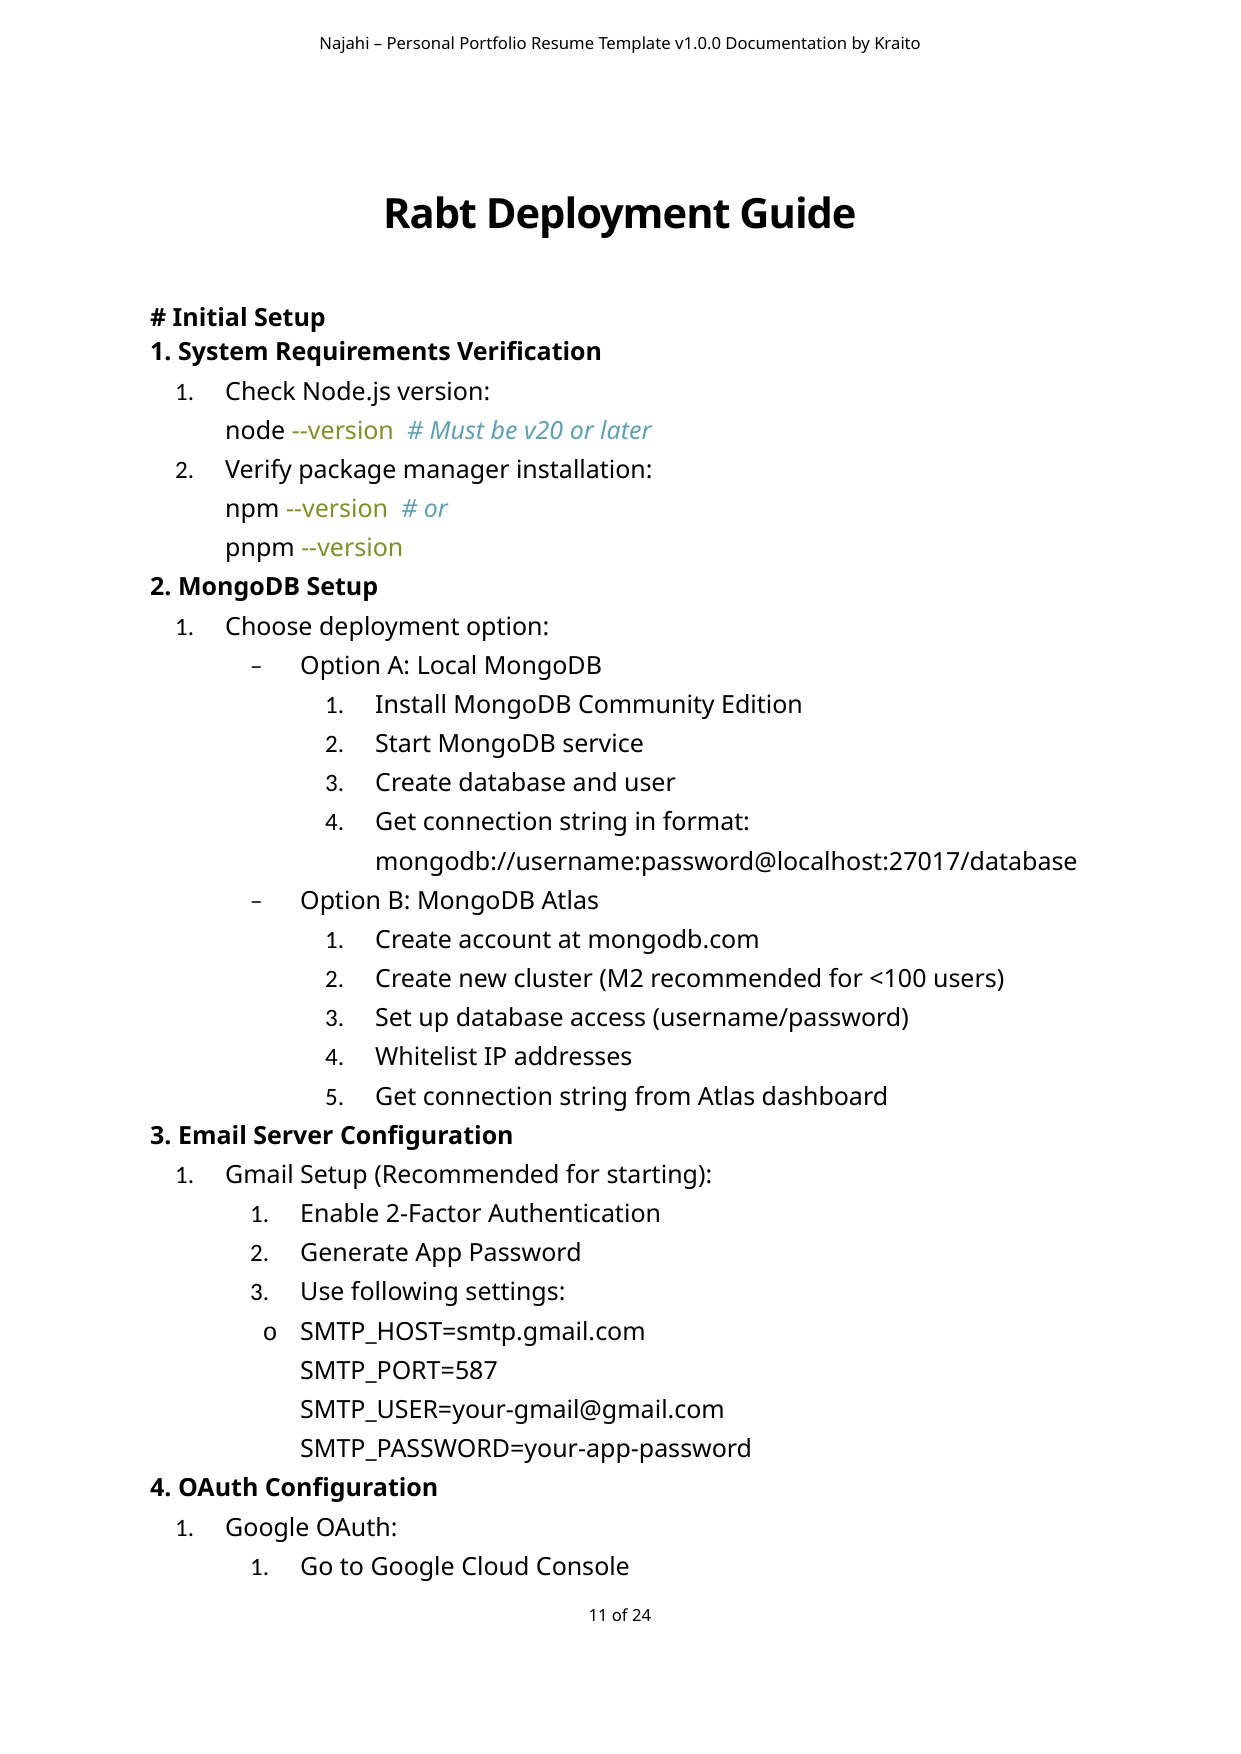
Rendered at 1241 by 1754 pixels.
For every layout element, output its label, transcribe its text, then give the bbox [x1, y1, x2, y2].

list Get connection string from Atlas dashboard [325, 1078, 1090, 1112]
subtitle 4. OAuth Configuration [150, 1470, 1090, 1504]
list Check Node.js version: [175, 373, 1090, 407]
list Use following settings: [250, 1274, 1090, 1308]
list Verify package manager installation: [175, 451, 1090, 486]
list Go to Google Cloud Console [250, 1548, 1090, 1582]
list Get connection string in format: mongodb://username:password@localhost:27017/database [325, 804, 1090, 877]
subtitle 1. System Requirements Verification [150, 334, 1090, 368]
list Generate App Password [250, 1235, 1090, 1269]
list Create database and user [325, 765, 1090, 799]
list Option B: MongoDB Atlas [250, 882, 1090, 916]
list Gmail Setup (Recommended for starting): [175, 1156, 1090, 1191]
list SMTP_HOST=smtp.gmail.com SMTP_PORT=587 SMTP_USER=your-gmail@gmail.com SMTP_PASSWORD=your-app-password [262, 1313, 1090, 1465]
subtitle # Initial Setup [150, 300, 1090, 334]
list Install MongoDB Community Edition [325, 686, 1090, 721]
list Create new cluster (M2 recommended for <100 users) [325, 961, 1090, 995]
subtitle 2. MongoDB Setup [150, 569, 1090, 603]
list Set up database access (username/password) [325, 1000, 1090, 1034]
list Start MongoDB service [325, 726, 1090, 760]
list Choose deployment option: [175, 608, 1090, 642]
subtitle 3. Email Server Configuration [150, 1117, 1090, 1151]
list Enable 2-Factor Authentication [250, 1196, 1090, 1230]
list npm --version # or pnpm --version [175, 491, 1090, 564]
list Create account at mongodb.com [325, 921, 1090, 956]
title Rabt Deployment Guide [150, 184, 1090, 241]
list Option A: Local MongoDB [250, 647, 1090, 681]
list Google OAuth: [175, 1509, 1090, 1543]
list Whitelist IP addresses [325, 1039, 1090, 1073]
list node --version # Must be v20 or later [175, 412, 1090, 446]
